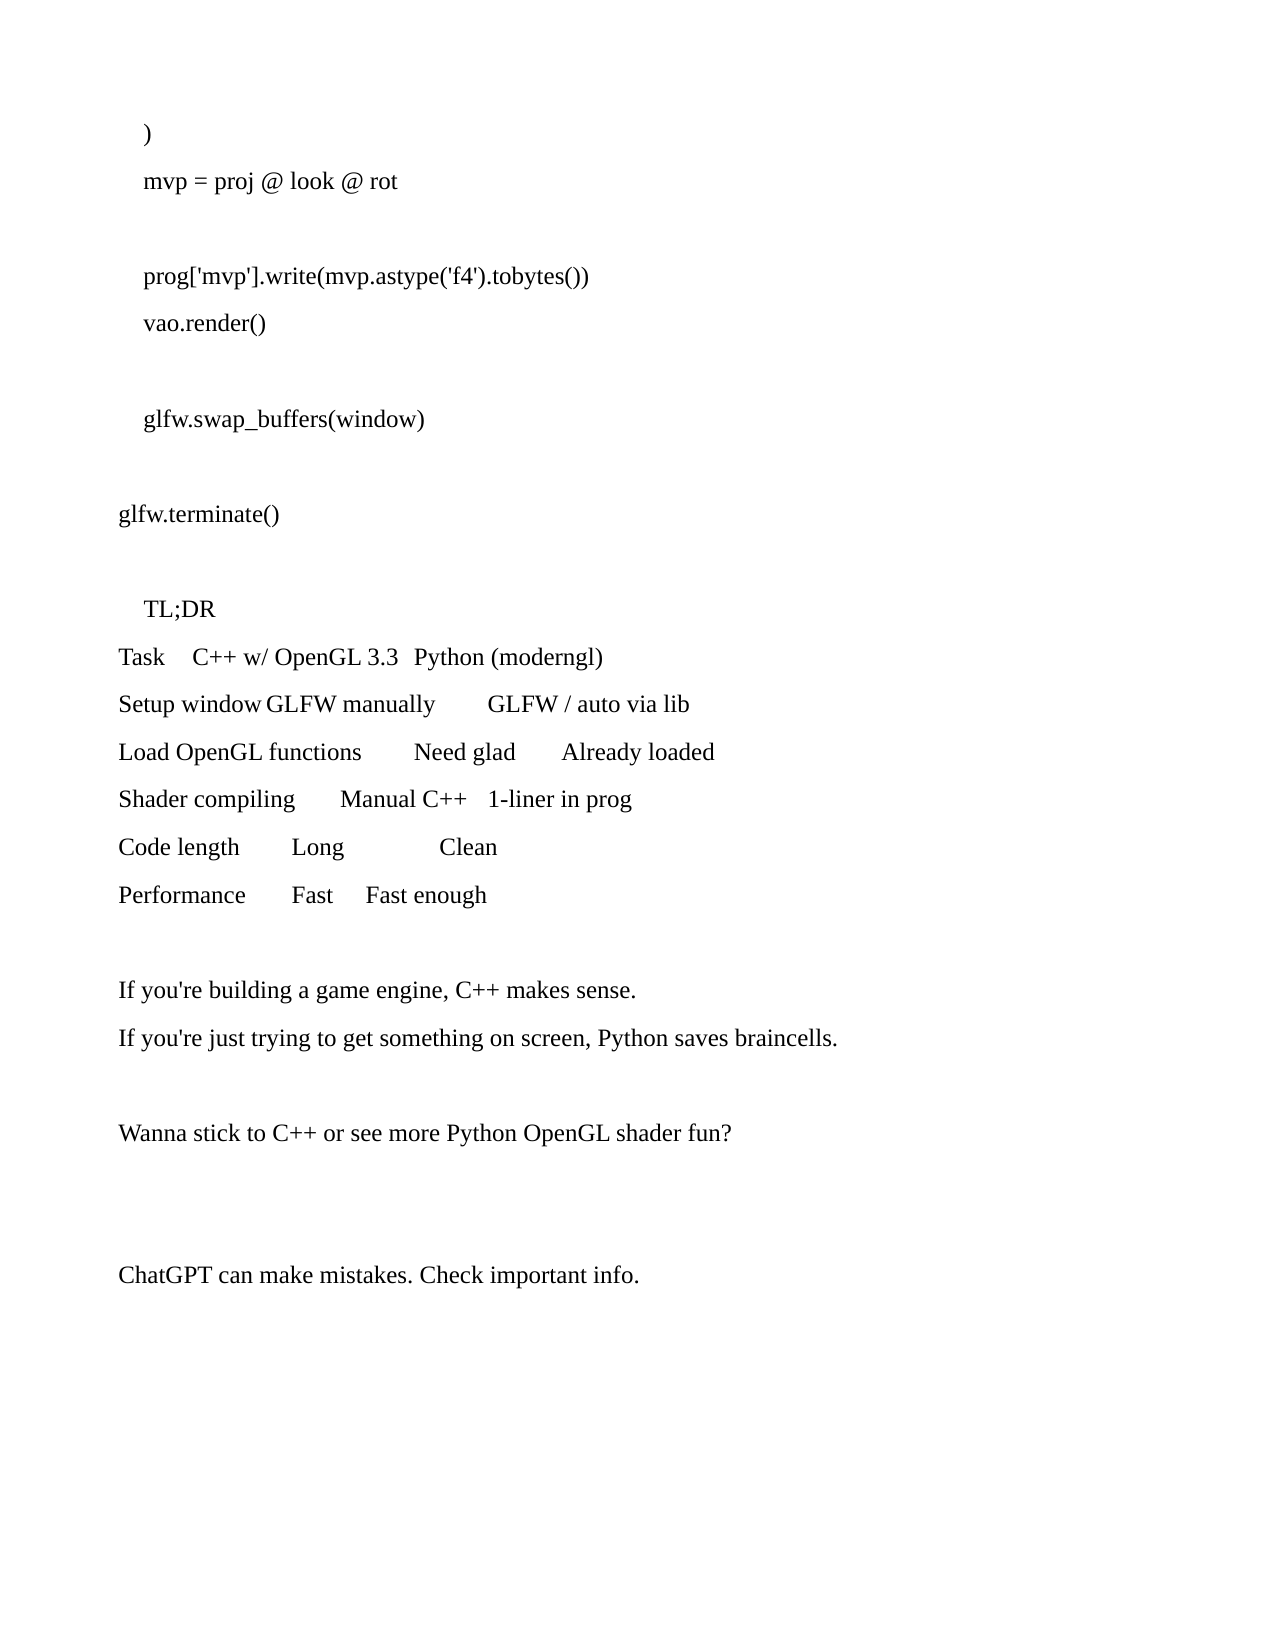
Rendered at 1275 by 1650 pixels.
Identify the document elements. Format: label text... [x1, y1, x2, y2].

text ) [118, 118, 1157, 147]
text Task C++ w/ OpenGL 3.3 Python (moderngl) [118, 642, 1157, 671]
text If you're just trying to get something on screen, Python saves braincells. [118, 1023, 1157, 1051]
text Shader compiling Manual C++ 1-liner in prog [118, 784, 1157, 813]
text Code length 💀 Long 🧼 Clean [118, 832, 1157, 861]
text 🧠 TL;DR [118, 594, 1157, 623]
text Wanna stick to C++ or see more Python OpenGL shader fun? [118, 1118, 1157, 1147]
text glfw.terminate() [118, 499, 1157, 528]
text vao.render() [118, 308, 1157, 337]
text glfw.swap_buffers(window) [118, 404, 1157, 432]
text Load OpenGL functions Need glad Already loaded [118, 737, 1157, 766]
text mvp = proj @ look @ rot [118, 166, 1157, 194]
text Performance 🔥 Fast 🔥 Fast enough [118, 880, 1157, 908]
text If you're building a game engine, C++ makes sense. [118, 975, 1157, 1004]
text Setup window GLFW manually GLFW / auto via lib [118, 689, 1157, 718]
text prog['mvp'].write(mvp.astype('f4').tobytes()) [118, 261, 1157, 290]
text ChatGPT can make mistakes. Check important info. [118, 1261, 1157, 1289]
